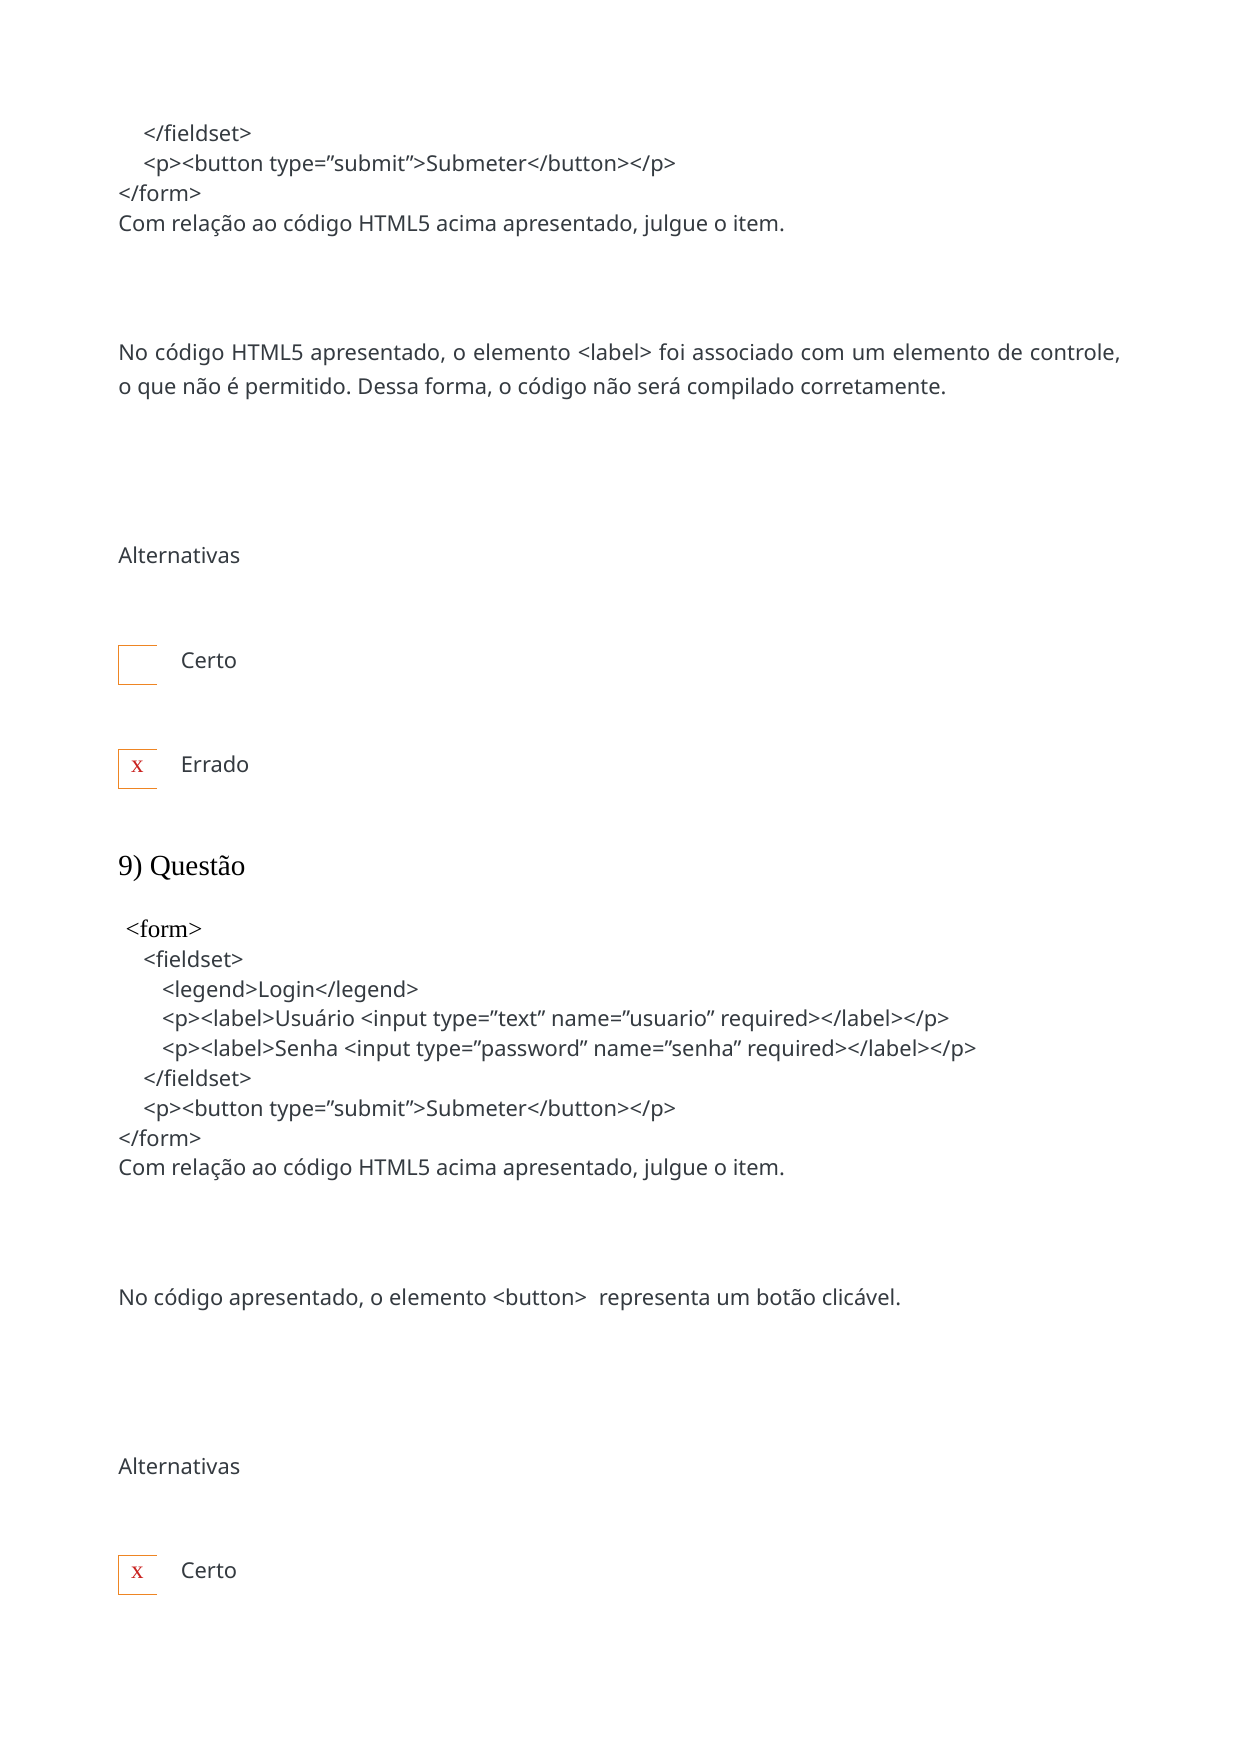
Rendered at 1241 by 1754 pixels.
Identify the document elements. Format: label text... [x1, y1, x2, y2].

text </fieldset> [118, 1063, 1122, 1093]
text <fieldset> [118, 944, 1122, 974]
text Alternativas [118, 540, 1122, 570]
text Com relação ao código HTML5 acima apresentado, julgue o item. [118, 207, 1122, 237]
text </form> [118, 1123, 1122, 1152]
text x [119, 1556, 157, 1584]
text <p><button type=”submit”>Submeter</button></p> [118, 1093, 1122, 1123]
text Certo [119, 1555, 1122, 1594]
text <p><label>Senha <input type=”password” name=”senha” required></label></p> [118, 1033, 1122, 1063]
text Errado [119, 749, 1122, 788]
text <p><button type=”submit”>Submeter</button></p> [118, 148, 1122, 178]
text <legend>Login</legend> [118, 974, 1122, 1003]
text No código HTML5 apresentado, o elemento <label> foi associado com um elemento de controle, o que não é permitido. Dessa forma, o código não será compilado corretamente. [118, 337, 1122, 401]
text x [119, 750, 157, 778]
text Com relação ao código HTML5 acima apresentado, julgue o item. [118, 1152, 1122, 1182]
text 9) Questão [118, 848, 1122, 882]
text <p><label>Usuário <input type=”text” name=”usuario” required></label></p> [118, 1003, 1122, 1033]
text Alternativas [118, 1451, 1122, 1481]
text No código apresentado, o elemento <button> representa um botão clicável. [118, 1282, 1122, 1312]
text </form> [118, 178, 1122, 207]
text <form> [118, 910, 1122, 944]
text Certo [118, 644, 1122, 684]
text </fieldset> [118, 118, 1122, 148]
